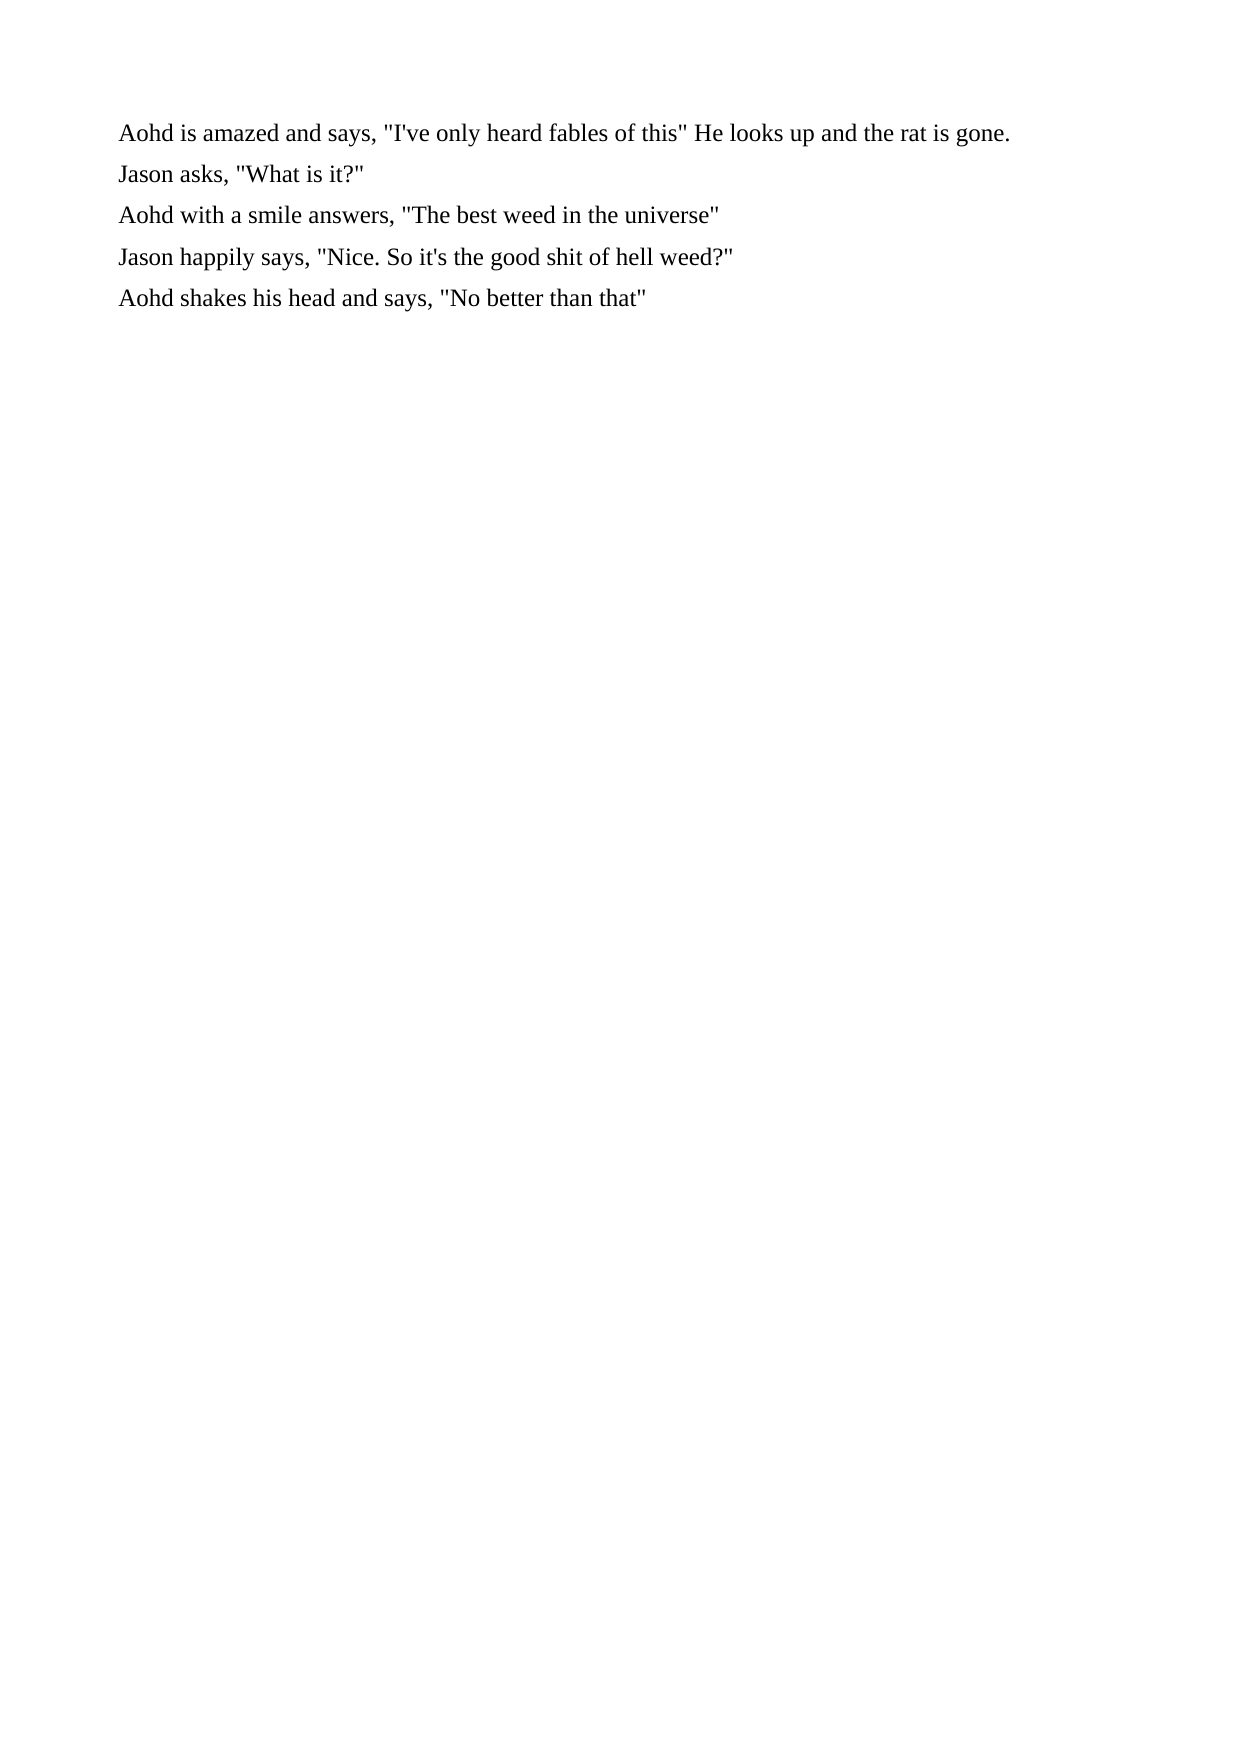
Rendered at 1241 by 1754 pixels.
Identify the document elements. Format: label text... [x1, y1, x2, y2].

text Jason asks, "What is it?" [118, 159, 1122, 188]
text Aohd with a smile answers, "The best weed in the universe" [118, 201, 1122, 229]
text Aohd is amazed and says, "I've only heard fables of this" He looks up and the rat is gone. [118, 118, 1122, 147]
text Aohd shakes his head and says, "No better than that" [118, 283, 1122, 312]
text Jason happily says, "Nice. So it's the good shit of hell weed?" [118, 242, 1122, 271]
